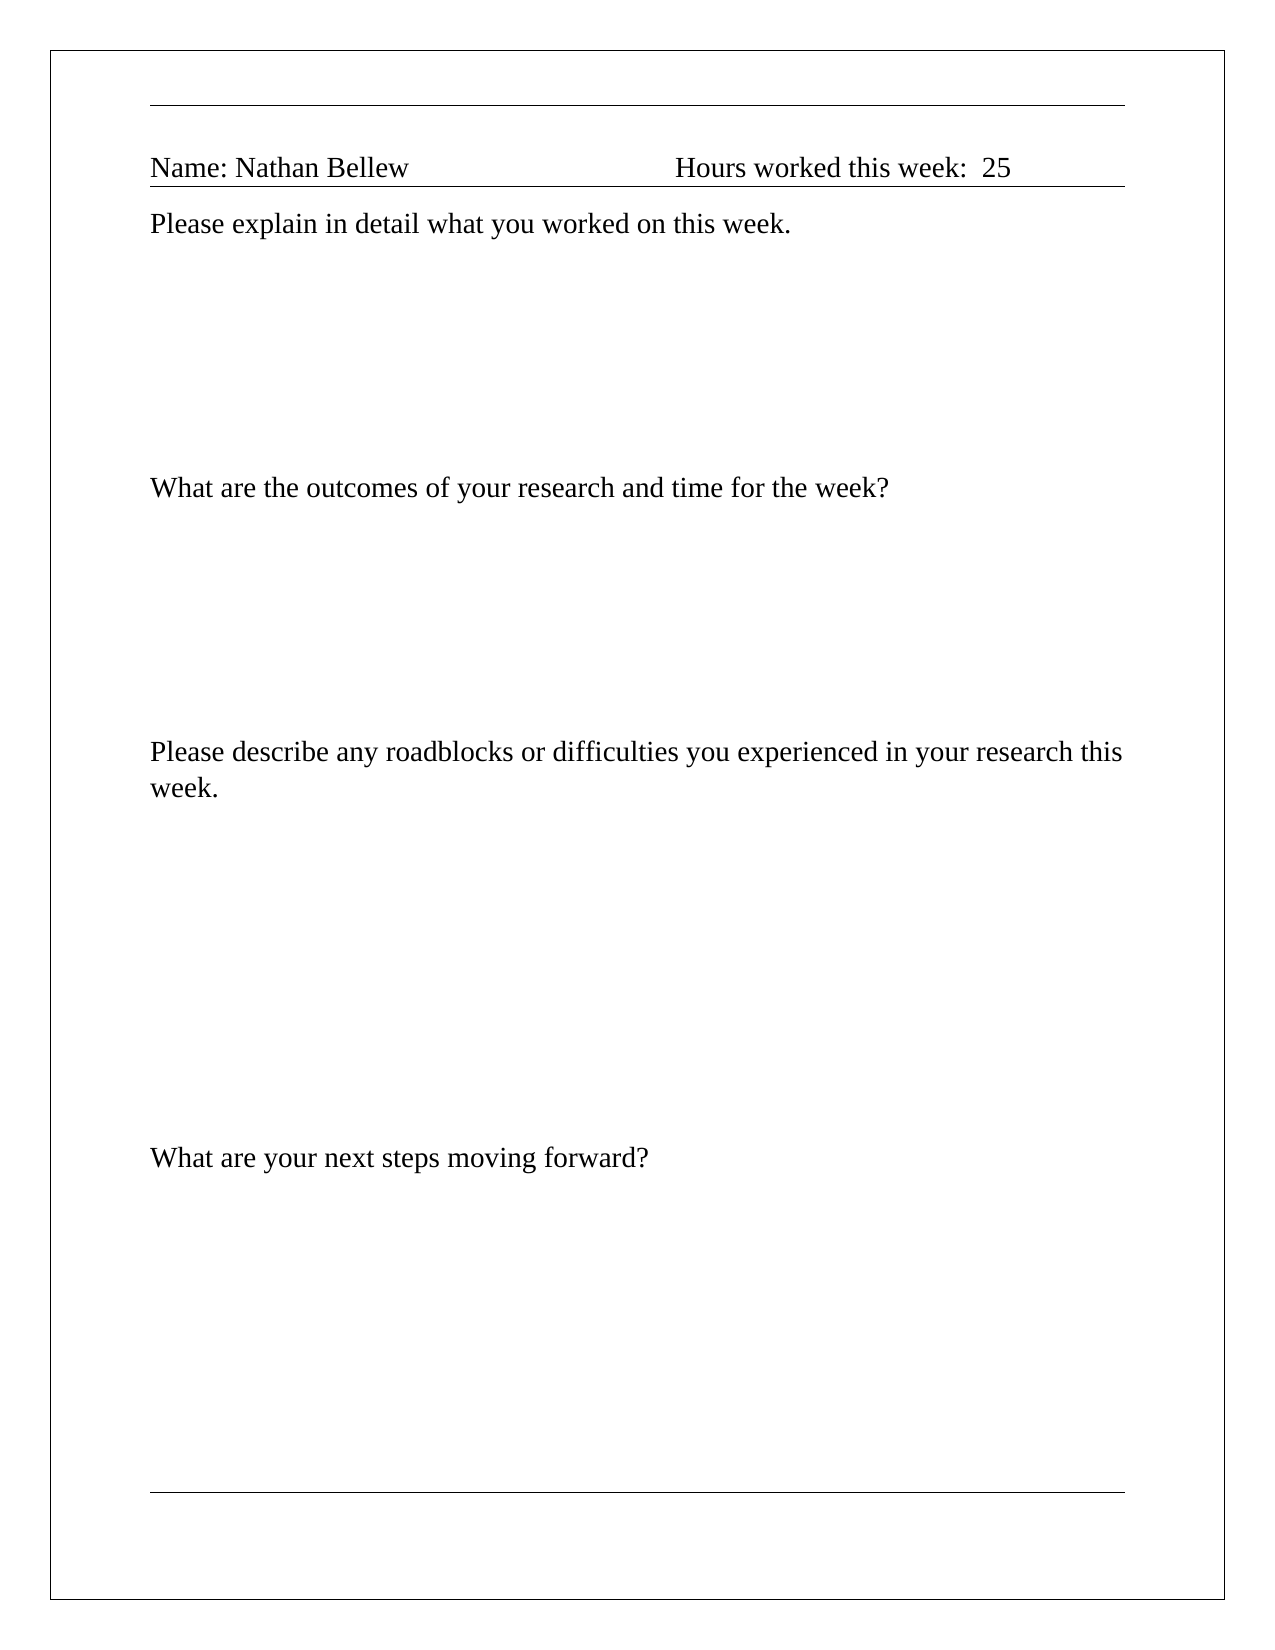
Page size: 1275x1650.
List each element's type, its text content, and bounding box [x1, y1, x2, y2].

text Please explain in detail what you worked on this week. [150, 206, 1125, 239]
text Name: Nathan Bellew Hours worked this week: 25 [150, 150, 1125, 186]
text What are the outcomes of your research and time for the week? [150, 470, 1125, 503]
text What are your next steps moving forward? [150, 1140, 1125, 1173]
text Please describe any roadblocks or difficulties you experienced in your research this week. [150, 734, 1125, 804]
